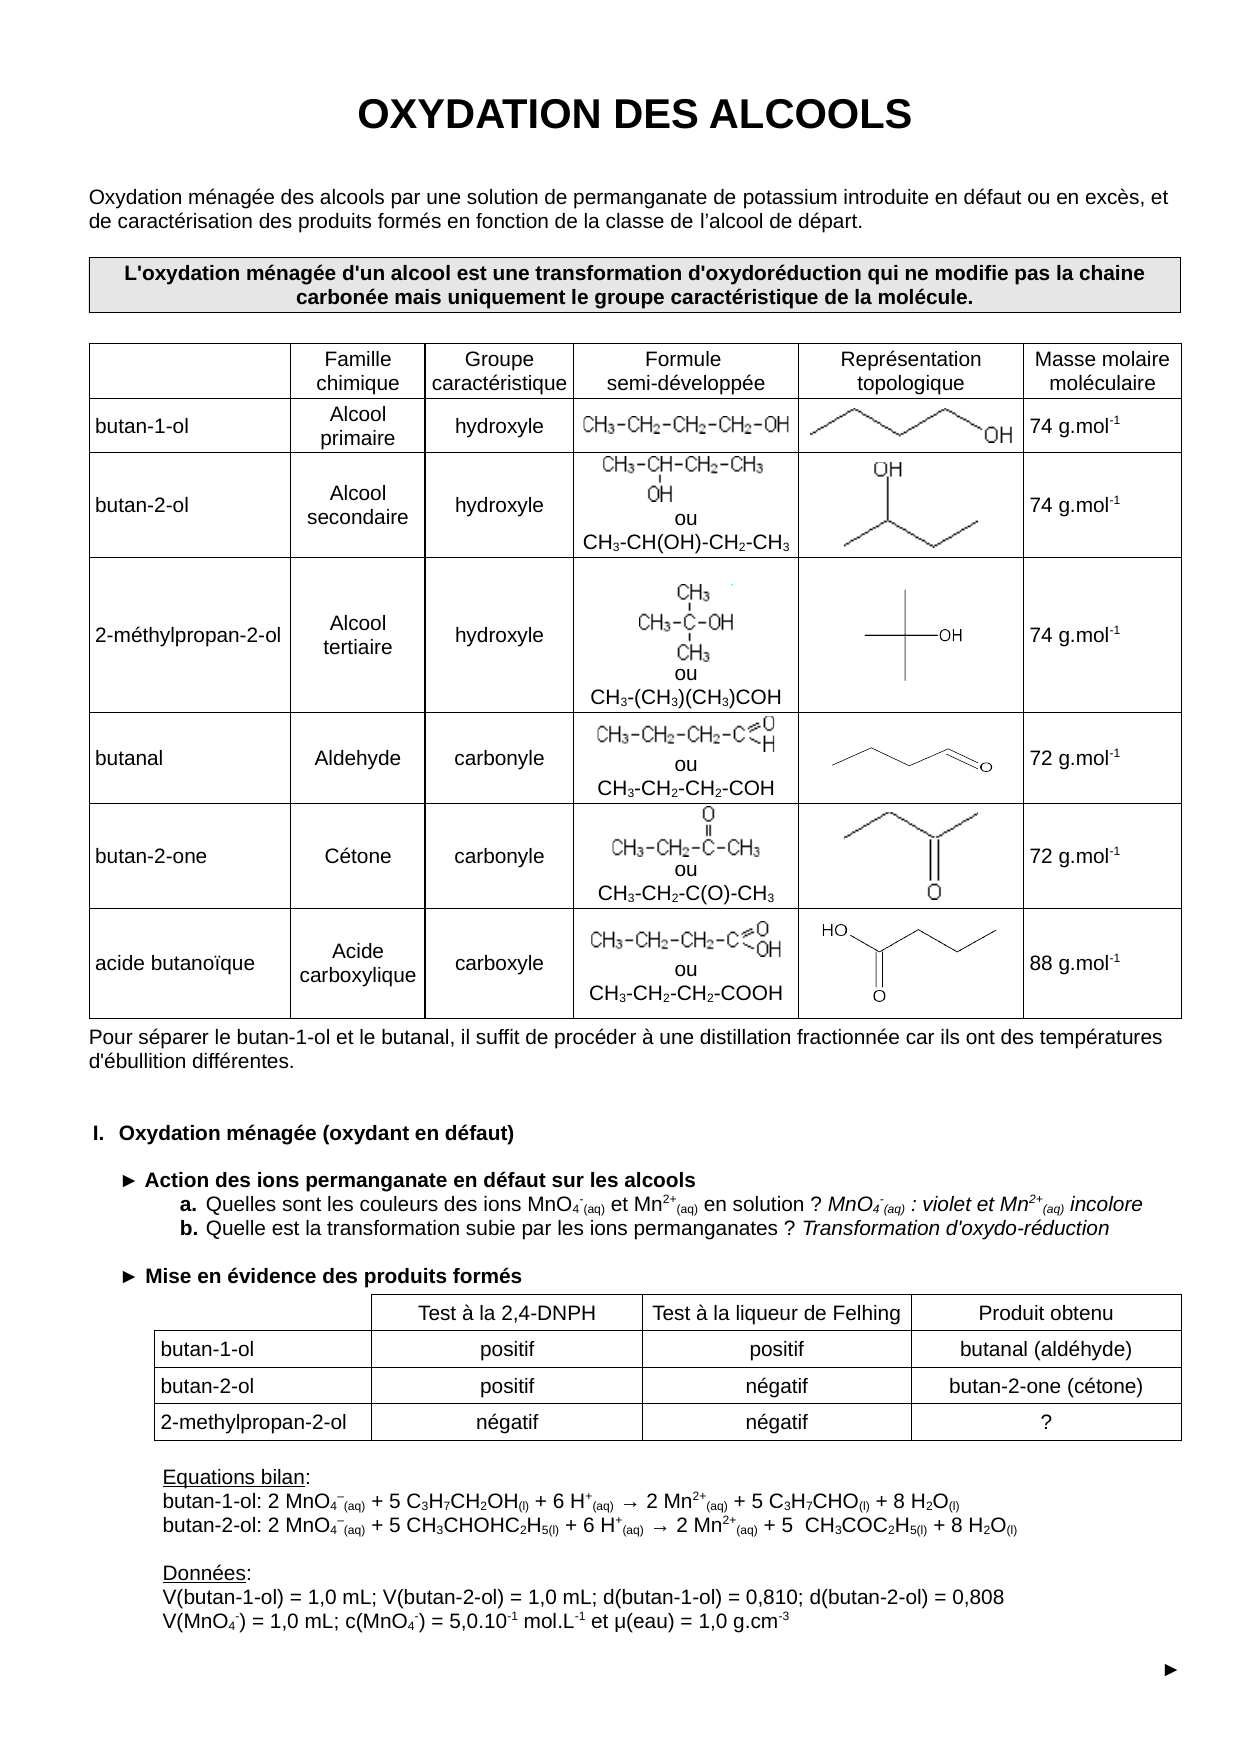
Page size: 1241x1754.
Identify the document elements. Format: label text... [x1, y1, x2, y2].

table_header Test à la 2,4-DNPH [372, 1295, 642, 1330]
table_header Formule semi-développée [574, 344, 798, 397]
text ► [162, 1656, 1181, 1680]
table_cell [574, 399, 798, 452]
table_cell ou CH3-CH2-CH2-COH [574, 713, 798, 803]
table_header Test à la liqueur de Felhing [643, 1295, 911, 1330]
text butan-2-ol: 2 MnO4–(aq) + 5 CH3CHOHC2H5(l) + 6 H+(aq) → 2 Mn2+(aq) + 5 CH3COC2H5(l) + 8 H2O(l) [162, 1513, 1181, 1537]
table_cell 2-méthylpropan-2-ol [90, 558, 290, 712]
table_cell 72 g.mol-1 [1024, 713, 1181, 803]
table_cell butan-2-one (cétone) [912, 1368, 1181, 1403]
picture [843, 462, 979, 548]
table_cell butan-2-one [90, 804, 290, 908]
table_cell Alcool primaire [291, 399, 424, 452]
picture [612, 806, 760, 857]
text Oxydation ménagée des alcools par une solution de permanganate de potassium introduite en défaut ou en excès, et de caractérisation des produits formés en fonction de la classe de l’alcool de départ. [88, 185, 1181, 233]
table_cell 74 g.mol-1 [1024, 399, 1181, 452]
table_cell 88 g.mol-1 [1024, 909, 1181, 1017]
list Oxydation ménagée (oxydant en défaut) [93, 1120, 1181, 1144]
table_cell [799, 713, 1023, 803]
text Pour séparer le butan-1-ol et le butanal, il suffit de procéder à une distillation fractionnée car ils ont des températures d'ébullition différentes. [88, 1024, 1181, 1072]
picture [597, 716, 775, 752]
table_cell positif [643, 1331, 911, 1367]
table_cell butan-1-ol [90, 399, 290, 452]
list ► Mise en évidence des produits formés [93, 1264, 1181, 1288]
table_cell Cétone [291, 804, 424, 908]
picture [603, 456, 763, 502]
table_cell hydroxyle [426, 399, 573, 452]
text L'oxydation ménagée d'un alcool est une transformation d'oxydoréduction qui ne modifie pas la chaine carbonée mais uniquement le groupe caractéristique de la molécule. [90, 258, 1180, 312]
table_cell [799, 909, 1023, 1017]
table_cell carbonyle [426, 713, 573, 803]
table_cell butan-2-ol [155, 1368, 371, 1403]
picture [843, 812, 979, 900]
text Données: [162, 1561, 1181, 1584]
table_cell ? [912, 1404, 1181, 1440]
table_cell positif [372, 1368, 642, 1403]
table_cell positif [372, 1331, 642, 1367]
table_cell butan-1-ol [155, 1331, 371, 1367]
text butan-1-ol: 2 MnO4–(aq) + 5 C3H7CH2OH(l) + 6 H+(aq) → 2 Mn2+(aq) + 5 C3H7CHO(l) + 8 H2O(l) [162, 1489, 1181, 1513]
table_cell 74 g.mol-1 [1024, 558, 1181, 712]
table_cell [799, 804, 1023, 908]
table_header Famille chimique [291, 344, 424, 397]
table_cell ou CH3-CH(OH)-CH2-CH3 [574, 453, 798, 557]
table_cell butan-2-ol [90, 453, 290, 557]
text V(butan-1-ol) = 1,0 mL; V(butan-2-ol) = 1,0 mL; d(butan-1-ol) = 0,810; d(butan-2-ol) = 0,808 [162, 1584, 1181, 1608]
picture [591, 921, 781, 957]
text V(MnO4-) = 1,0 mL; c(MnO4-) = 5,0.10-1 mol.L-1 et μ(eau) = 1,0 g.cm-3 [162, 1608, 1181, 1632]
picture [639, 584, 733, 662]
table_cell 2-methylpropan-2-ol [155, 1404, 371, 1440]
table_header Produit obtenu [912, 1295, 1181, 1330]
table_cell ou CH3-CH2-CH2-COOH [574, 909, 798, 1017]
table_cell 72 g.mol-1 [1024, 804, 1181, 908]
table_cell butanal (aldéhyde) [912, 1331, 1181, 1367]
list ► Action des ions permanganate en défaut sur les alcools [93, 1168, 1181, 1192]
table_cell carboxyle [426, 909, 573, 1017]
table_cell [799, 399, 1023, 452]
table_header [90, 344, 290, 397]
table_header Représentation topologique [799, 344, 1023, 397]
table_cell Alcool secondaire [291, 453, 424, 557]
table_cell ou CH3-CH2-C(O)-CH3 [574, 804, 798, 908]
table_cell hydroxyle [426, 453, 573, 557]
picture [810, 408, 1012, 443]
table_cell ou CH3-(CH3)(CH3)COH [574, 558, 798, 712]
picture [583, 416, 789, 434]
table_cell Acide carboxylique [291, 909, 424, 1017]
table_cell Aldehyde [291, 713, 424, 803]
table_cell [799, 453, 1023, 557]
text Oxydation des alcools [88, 89, 1181, 137]
table_cell négatif [643, 1404, 911, 1440]
table_cell carbonyle [426, 804, 573, 908]
table_cell négatif [372, 1404, 642, 1440]
table_cell hydroxyle [426, 558, 573, 712]
table_cell 74 g.mol-1 [1024, 453, 1181, 557]
text Equations bilan: [162, 1465, 1181, 1489]
list Quelle est la transformation subie par les ions permanganates ? Transformation d'oxydo-réduction [179, 1216, 1181, 1240]
table_header Groupe caractéristique [426, 344, 573, 397]
table_cell acide butanoïque [90, 909, 290, 1017]
table_header [155, 1294, 371, 1330]
table_header Masse molaire moléculaire [1024, 344, 1181, 397]
table_cell négatif [643, 1368, 911, 1403]
table_cell Alcool tertiaire [291, 558, 424, 712]
list Quelles sont les couleurs des ions MnO4-(aq) et Mn2+(aq) en solution ? MnO4-(aq) : violet et Mn2+(aq) incolore [179, 1192, 1181, 1216]
table_cell [799, 558, 1023, 712]
table_cell butanal [90, 713, 290, 803]
